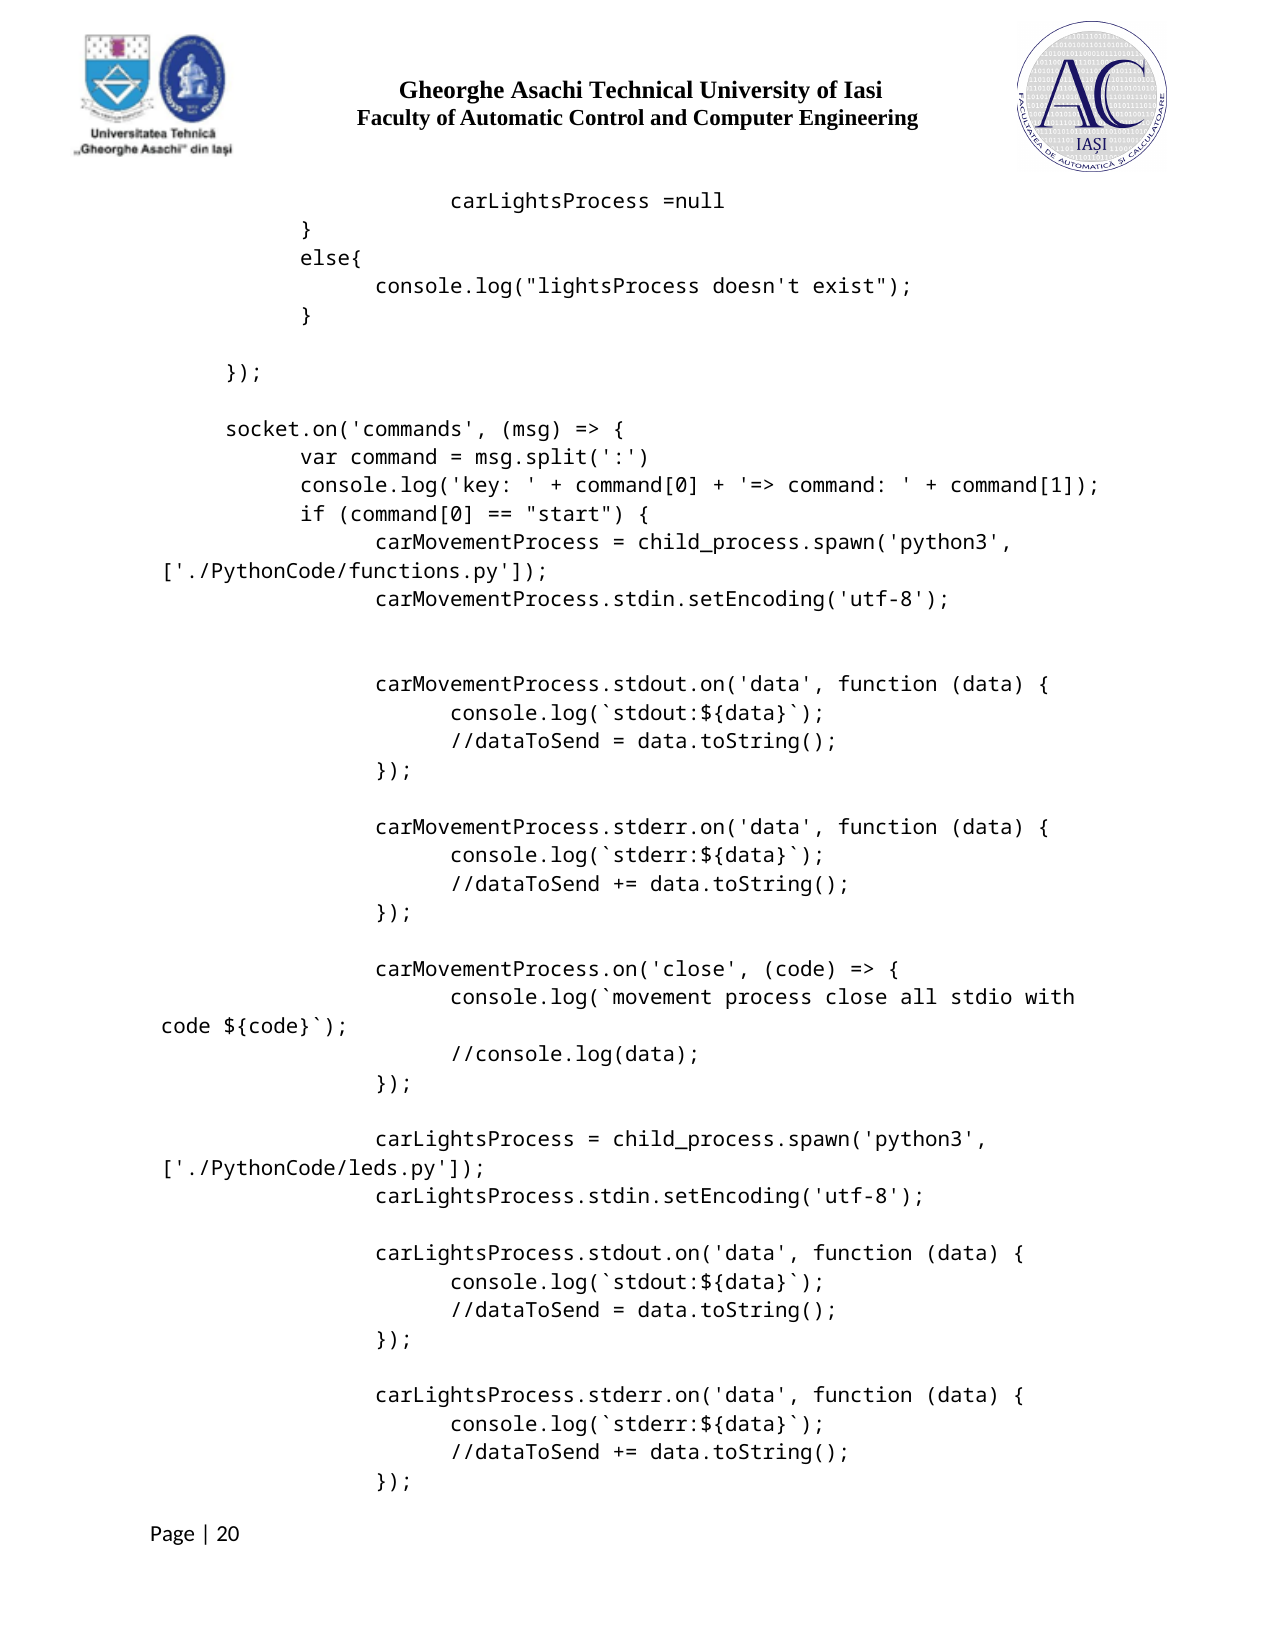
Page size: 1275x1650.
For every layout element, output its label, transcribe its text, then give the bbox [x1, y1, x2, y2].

text carLightsProcess.stderr.on('data', function (data) { [161, 1381, 1125, 1409]
picture [1017, 21, 1167, 172]
text carMovementProcess.stdout.on('data', function (data) { [161, 669, 1125, 698]
text else{ [161, 243, 1125, 271]
text }); [161, 1068, 1125, 1096]
text //dataToSend += data.toString(); [161, 1437, 1125, 1466]
text }); [161, 897, 1125, 926]
text carMovementProcess.on('close', (code) => { [161, 954, 1125, 982]
text }); [161, 357, 1125, 385]
picture [48, 22, 261, 173]
text console.log("lightsProcess doesn't exist"); [161, 271, 1125, 300]
text socket.on('commands', (msg) => { [161, 414, 1125, 442]
text console.log(`stderr:${data}`); [161, 1409, 1125, 1437]
text carLightsProcess = child_process.spawn('python3', ['./PythonCode/leds.py']); [161, 1124, 1125, 1181]
text console.log('key: ' + command[0] + '=> command: ' + command[1]); [161, 471, 1125, 499]
text console.log(`stdout:${data}`); [161, 698, 1125, 726]
text carMovementProcess = child_process.spawn('python3', ['./PythonCode/functions.py']); [161, 527, 1125, 584]
text } [161, 300, 1125, 328]
text if (command[0] == "start") { [161, 499, 1125, 527]
text carLightsProcess =null [161, 186, 1125, 214]
text //dataToSend += data.toString(); [161, 869, 1125, 897]
text var command = msg.split(':') [161, 442, 1125, 471]
text carMovementProcess.stdin.setEncoding('utf-8'); [161, 584, 1125, 613]
text //dataToSend = data.toString(); [161, 726, 1125, 755]
text carLightsProcess.stdin.setEncoding('utf-8'); [161, 1181, 1125, 1210]
text }); [161, 1324, 1125, 1352]
text //dataToSend = data.toString(); [161, 1295, 1125, 1324]
text }); [161, 1466, 1125, 1494]
text carLightsProcess.stdout.on('data', function (data) { [161, 1238, 1125, 1267]
text } [161, 214, 1125, 243]
text console.log(`stdout:${data}`); [161, 1267, 1125, 1295]
text carMovementProcess.stderr.on('data', function (data) { [161, 812, 1125, 840]
text console.log(`stderr:${data}`); [161, 840, 1125, 869]
text }); [161, 755, 1125, 783]
text //console.log(data); [161, 1039, 1125, 1068]
text console.log(`movement process close all stdio with code ${code}`); [161, 982, 1125, 1039]
